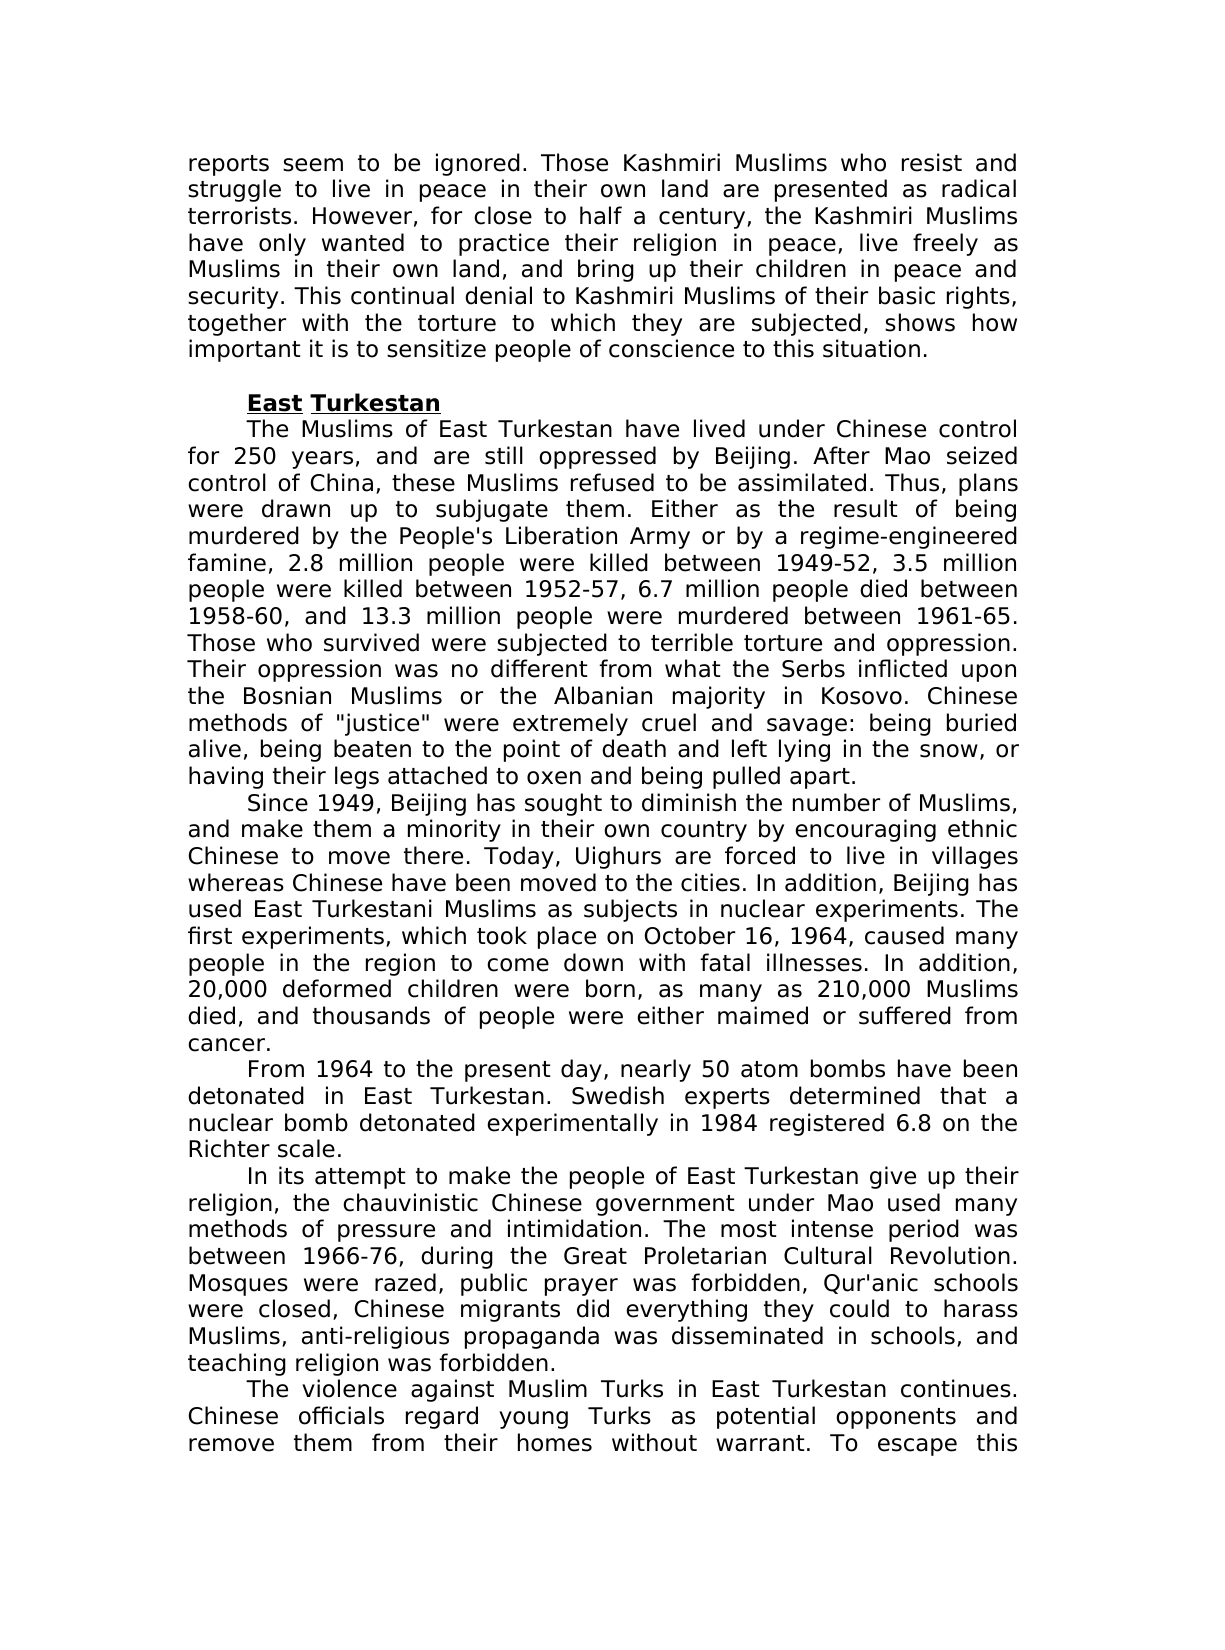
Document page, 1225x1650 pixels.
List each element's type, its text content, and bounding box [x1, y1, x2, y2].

text In its attempt to make the people of East Turkestan give up their religion, the chauvinistic Chinese government under Mao used many methods of pressure and intimidation. The most intense period was between 1966-76, during the Great Proletarian Cultural Revolution. Mosques were razed, public prayer was forbidden, Qur'anic schools were closed, Chinese migrants did everything they could to harass Muslims, anti-religious propaganda was disseminated in schools, and teaching religion was forbidden. [187, 1163, 1020, 1377]
text Since 1949, Beijing has sought to diminish the number of Muslims, and make them a minority in their own country by encouraging ethnic Chinese to move there. Today, Uighurs are forced to live in villages whereas Chinese have been moved to the cities. In addition, Beijing has used East Turkestani Muslims as subjects in nuclear experiments. The first experiments, which took place on October 16, 1964, caused many people in the region to come down with fatal illnesses. In addition, 20,000 deformed children were born, as many as 210,000 Muslims died, and thousands of people were either maimed or suffered from cancer. [187, 790, 1020, 1057]
text East Turkestan [187, 390, 1020, 417]
text The violence against Muslim Turks in East Turkestan continues. Chinese officials regard young Turks as potential opponents and remove them from their homes without warrant. To escape this [187, 1377, 1020, 1457]
text From 1964 to the present day, nearly 50 atom bombs have been detonated in East Turkestan. Swedish experts determined that a nuclear bomb detonated experimentally in 1984 registered 6.8 on the Richter scale. [187, 1057, 1020, 1163]
text The Muslims of East Turkestan have lived under Chinese control for 250 years, and are still oppressed by Beijing. After Mao seized control of China, these Muslims refused to be assimilated. Thus, plans were drawn up to subjugate them. Either as the result of being murdered by the People's Liberation Army or by a regime-engineered famine, 2.8 million people were killed between 1949-52, 3.5 million people were killed between 1952-57, 6.7 million people died between 1958-60, and 13.3 million people were murdered between 1961-65. Those who survived were subjected to terrible torture and oppression. Their oppression was no different from what the Serbs inflicted upon the Bosnian Muslims or the Albanian majority in Kosovo. Chinese methods of "justice" were extremely cruel and savage: being buried alive, being beaten to the point of death and left lying in the snow, or having their legs attached to oxen and being pulled apart. [187, 417, 1020, 790]
text reports seem to be ignored. Those Kashmiri Muslims who resist and struggle to live in peace in their own land are presented as radical terrorists. However, for close to half a century, the Kashmiri Muslims have only wanted to practice their religion in peace, live freely as Muslims in their own land, and bring up their children in peace and security. This continual denial to Kashmiri Muslims of their basic rights, together with the torture to which they are subjected, shows how important it is to sensitize people of conscience to this situation. [187, 150, 1020, 363]
